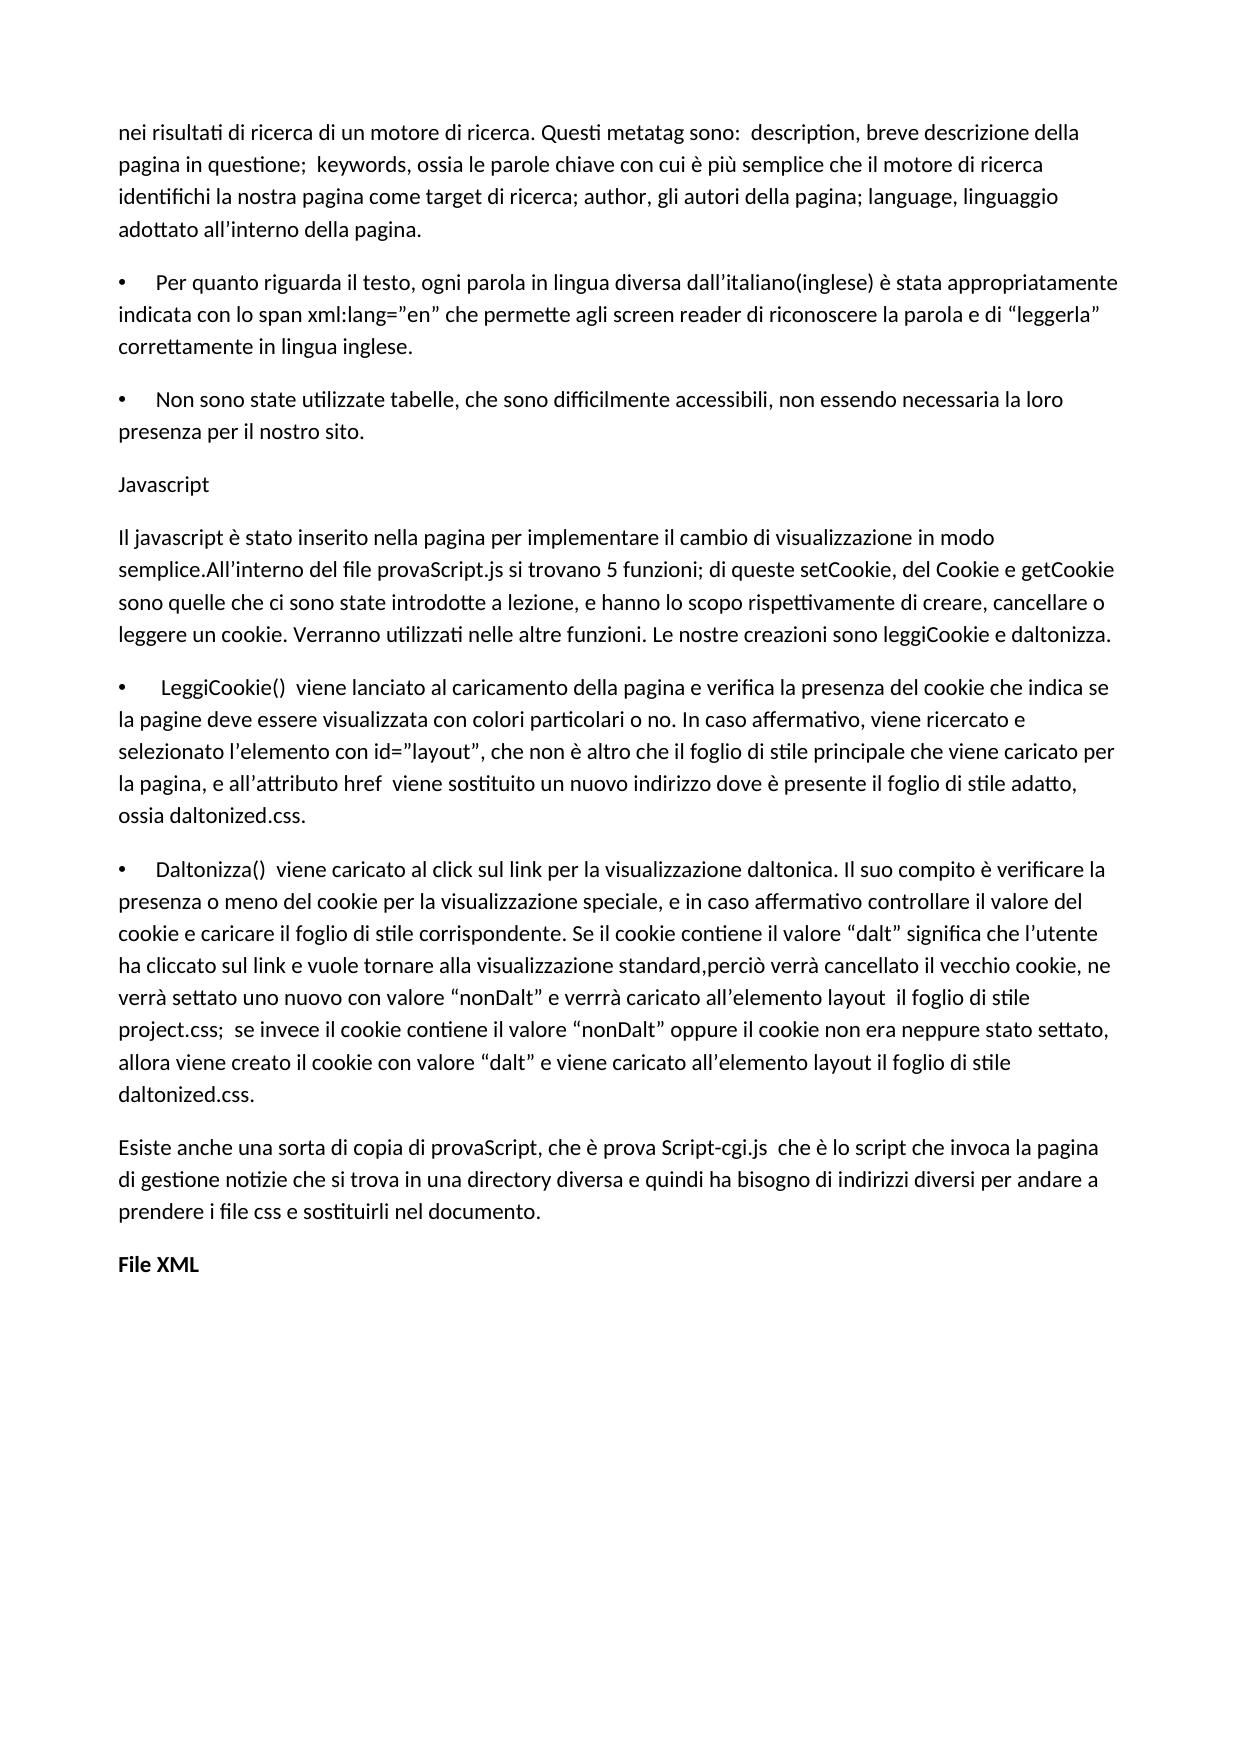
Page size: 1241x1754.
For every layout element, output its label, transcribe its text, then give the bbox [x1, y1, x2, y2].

text File XML [118, 1250, 1122, 1278]
list LeggiCookie() viene lanciato al caricamento della pagina e verifica la presenza del cookie che indica se la pagine deve essere visualizzata con colori particolari o no. In caso affermativo, viene ricercato e selezionato l’elemento con id=”layout”, che non è altro che il foglio di stile principale che viene caricato per la pagina, e all’attributo href viene sostituito un nuovo indirizzo dove è presente il foglio di stile adatto, ossia daltonized.css. [81, 673, 1122, 830]
list nei risultati di ricerca di un motore di ricerca. Questi metatag sono: description, breve descrizione della pagina in questione; keywords, ossia le parole chiave con cui è più semplice che il motore di ricerca identifichi la nostra pagina come target di ricerca; author, gli autori della pagina; language, linguaggio adottato all’interno della pagina. [81, 118, 1122, 243]
text Javascript [118, 470, 1122, 498]
list Per quanto riguarda il testo, ogni parola in lingua diversa dall’italiano(inglese) è stata appropriatamente indicata con lo span xml:lang=”en” che permette agli screen reader di riconoscere la parola e di “leggerla” correttamente in lingua inglese. [81, 268, 1122, 360]
text Esiste anche una sorta di copia di provaScript, che è prova Script-cgi.js che è lo script che invoca la pagina di gestione notizie che si trova in una directory diversa e quindi ha bisogno di indirizzi diversi per andare a prendere i file css e sostituirli nel documento. [118, 1133, 1122, 1225]
text Il javascript è stato inserito nella pagina per implementare il cambio di visualizzazione in modo semplice.All’interno del file provaScript.js si trovano 5 funzioni; di queste setCookie, del Cookie e getCookie sono quelle che ci sono state introdotte a lezione, e hanno lo scopo rispettivamente di creare, cancellare o leggere un cookie. Verranno utilizzati nelle altre funzioni. Le nostre creazioni sono leggiCookie e daltonizza. [118, 523, 1122, 648]
list Non sono state utilizzate tabelle, che sono difficilmente accessibili, non essendo necessaria la loro presenza per il nostro sito. [81, 385, 1122, 445]
list Daltonizza() viene caricato al click sul link per la visualizzazione daltonica. Il suo compito è verificare la presenza o meno del cookie per la visualizzazione speciale, e in caso affermativo controllare il valore del cookie e caricare il foglio di stile corrispondente. Se il cookie contiene il valore “dalt” significa che l’utente ha cliccato sul link e vuole tornare alla visualizzazione standard,perciò verrà cancellato il vecchio cookie, ne verrà settato uno nuovo con valore “nonDalt” e verrrà caricato all’elemento layout il foglio di stile project.css; se invece il cookie contiene il valore “nonDalt” oppure il cookie non era neppure stato settato, allora viene creato il cookie con valore “dalt” e viene caricato all’elemento layout il foglio di stile daltonized.css. [81, 855, 1122, 1108]
